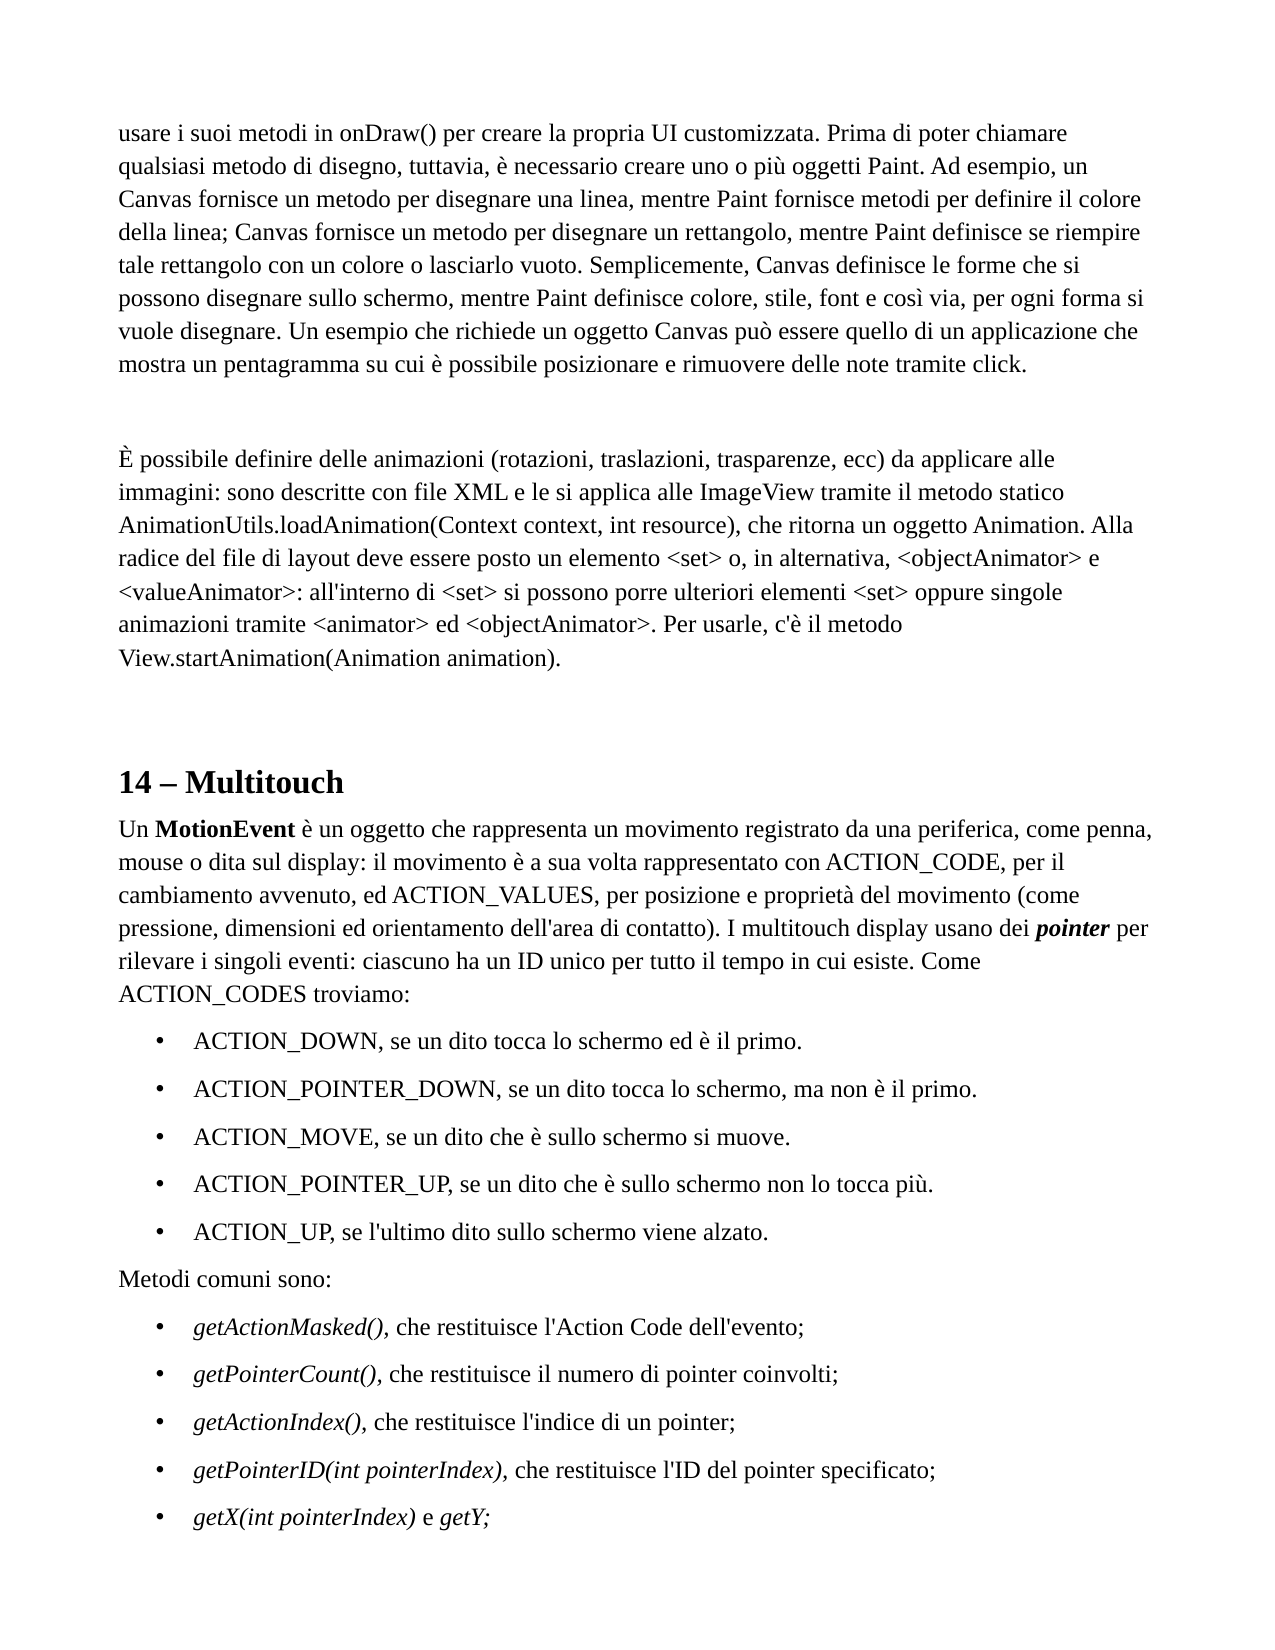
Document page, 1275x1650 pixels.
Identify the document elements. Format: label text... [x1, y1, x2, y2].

text usare i suoi metodi in onDraw() per creare la propria UI customizzata. Prima di poter chiamare qualsiasi metodo di disegno, tuttavia, è necessario creare uno o più oggetti Paint. Ad esempio, un Canvas fornisce un metodo per disegnare una linea, mentre Paint fornisce metodi per definire il colore della linea; Canvas fornisce un metodo per disegnare un rettangolo, mentre Paint definisce se riempire tale rettangolo con un colore o lasciarlo vuoto. Semplicemente, Canvas definisce le forme che si possono disegnare sullo schermo, mentre Paint definisce colore, stile, font e così via, per ogni forma si vuole disegnare. Un esempio che richiede un oggetto Canvas può essere quello di un applicazione che mostra un pentagramma su cui è possibile posizionare e rimuovere delle note tramite click. [118, 118, 1157, 378]
text Un MotionEvent è un oggetto che rappresenta un movimento registrato da una periferica, come penna, mouse o dita sul display: il movimento è a sua volta rappresentato con ACTION_CODE, per il cambiamento avvenuto, ed ACTION_VALUES, per posizione e proprietà del movimento (come pressione, dimensioni ed orientamento dell'area di contatto). I multitouch display usano dei pointer per rilevare i singoli eventi: ciascuno ha un ID unico per tutto il tempo in cui esiste. Come ACTION_CODES troviamo: [118, 814, 1157, 1007]
list ACTION_DOWN, se un dito tocca lo schermo ed è il primo. [156, 1026, 1157, 1055]
text È possibile definire delle animazioni (rotazioni, traslazioni, trasparenze, ecc) da applicare alle immagini: sono descritte con file XML e le si applica alle ImageView tramite il metodo statico AnimationUtils.loadAnimation(Context context, int resource), che ritorna un oggetto Animation. Alla radice del file di layout deve essere posto un elemento <set> o, in alternativa, <objectAnimator> e <valueAnimator>: all'interno di <set> si possono porre ulteriori elementi <set> oppure singole animazioni tramite <animator> ed <objectAnimator>. Per usarle, c'è il metodo View.startAnimation(Animation animation). [118, 444, 1157, 671]
list ACTION_POINTER_UP, se un dito che è sullo schermo non lo tocca più. [156, 1169, 1157, 1198]
subtitle 14 – Multitouch [118, 763, 1157, 801]
list getX(int pointerIndex) e getY; [156, 1502, 1157, 1531]
list getPointerID(int pointerIndex), che restituisce l'ID del pointer specificato; [156, 1455, 1157, 1483]
text Metodi comuni sono: [118, 1264, 1157, 1293]
list getActionMasked(), che restituisce l'Action Code dell'evento; [156, 1312, 1157, 1341]
list getActionIndex(), che restituisce l'indice di un pointer; [156, 1407, 1157, 1436]
list getPointerCount(), che restituisce il numero di pointer coinvolti; [156, 1359, 1157, 1388]
list ACTION_UP, se l'ultimo dito sullo schermo viene alzato. [156, 1217, 1157, 1246]
list ACTION_POINTER_DOWN, se un dito tocca lo schermo, ma non è il primo. [156, 1074, 1157, 1103]
list ACTION_MOVE, se un dito che è sullo schermo si muove. [156, 1122, 1157, 1150]
